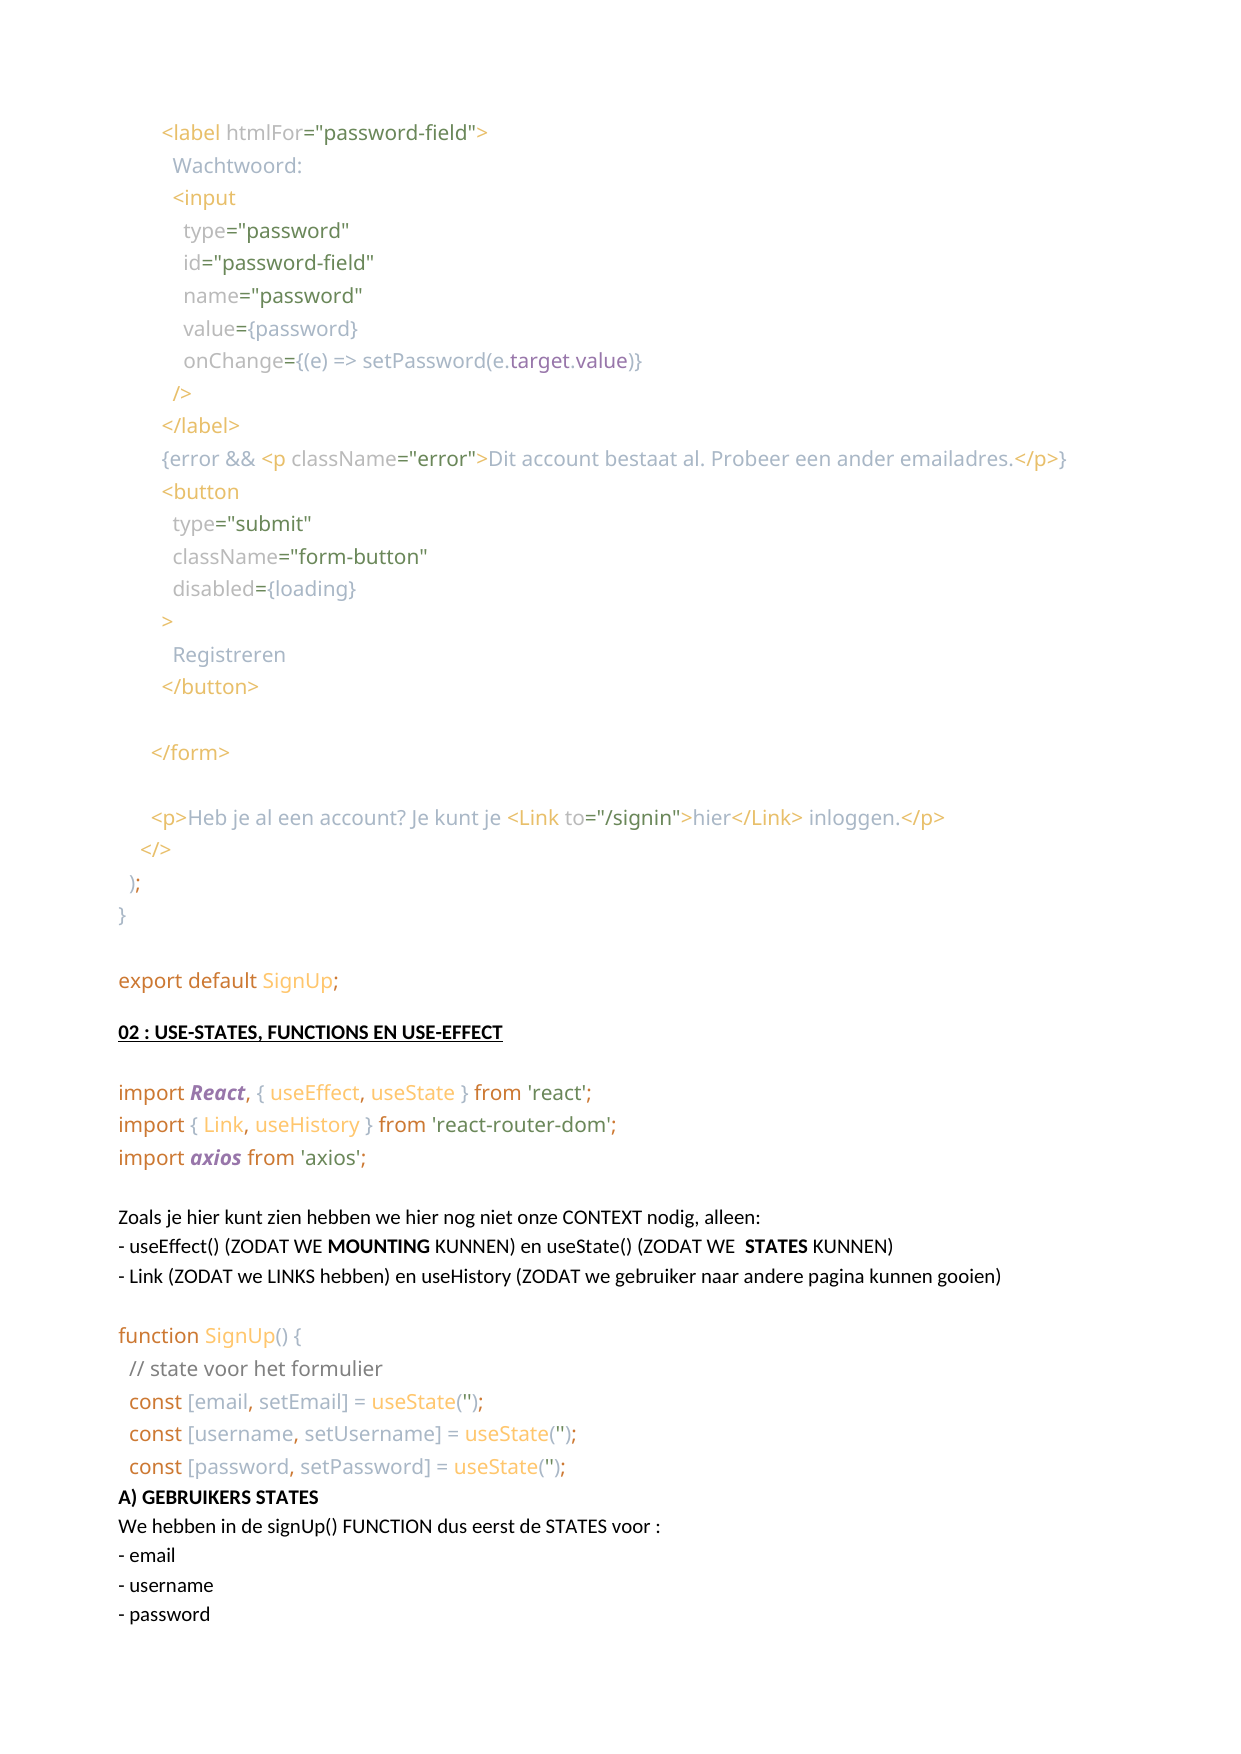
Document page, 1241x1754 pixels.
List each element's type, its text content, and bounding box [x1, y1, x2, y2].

text <label htmlFor="password-field"> Wachtwoord: <input type="password" id="password-field" name="password" value={password} onChange={(e) => setPassword(e.target.value)} /> </label> {error && <p className="error">Dit account bestaat al. Probeer een ander emailadres.</p>} <button type="submit" className="form-button" disabled={loading} > Registreren </button> </form> <p>Heb je al een account? Je kunt je <Link to="/signin">hier</Link> inloggen.</p> </> ); } export default SignUp; [118, 118, 1122, 994]
text 02 : USE-STATES, FUNCTIONS EN USE-EFFECT import React, { useEffect, useState } from 'react'; import { Link, useHistory } from 'react-router-dom'; import axios from 'axios'; Zoals je hier kunt zien hebben we hier nog niet onze CONTEXT nodig, alleen: - useEffect() (ZODAT WE MOUNTING KUNNEN) en useState() (ZODAT WE STATES KUNNEN) - Link (ZODAT we LINKS hebben) en useHistory (ZODAT we gebruiker naar andere pagina kunnen gooien) function SignUp() { // state voor het formulier const [email, setEmail] = useState(''); const [username, setUsername] = useState(''); const [password, setPassword] = useState(''); A) GEBRUIKERS STATES We hebben in de signUp() FUNCTION dus eerst de STATES voor : - email - username - password [118, 1019, 1122, 1626]
